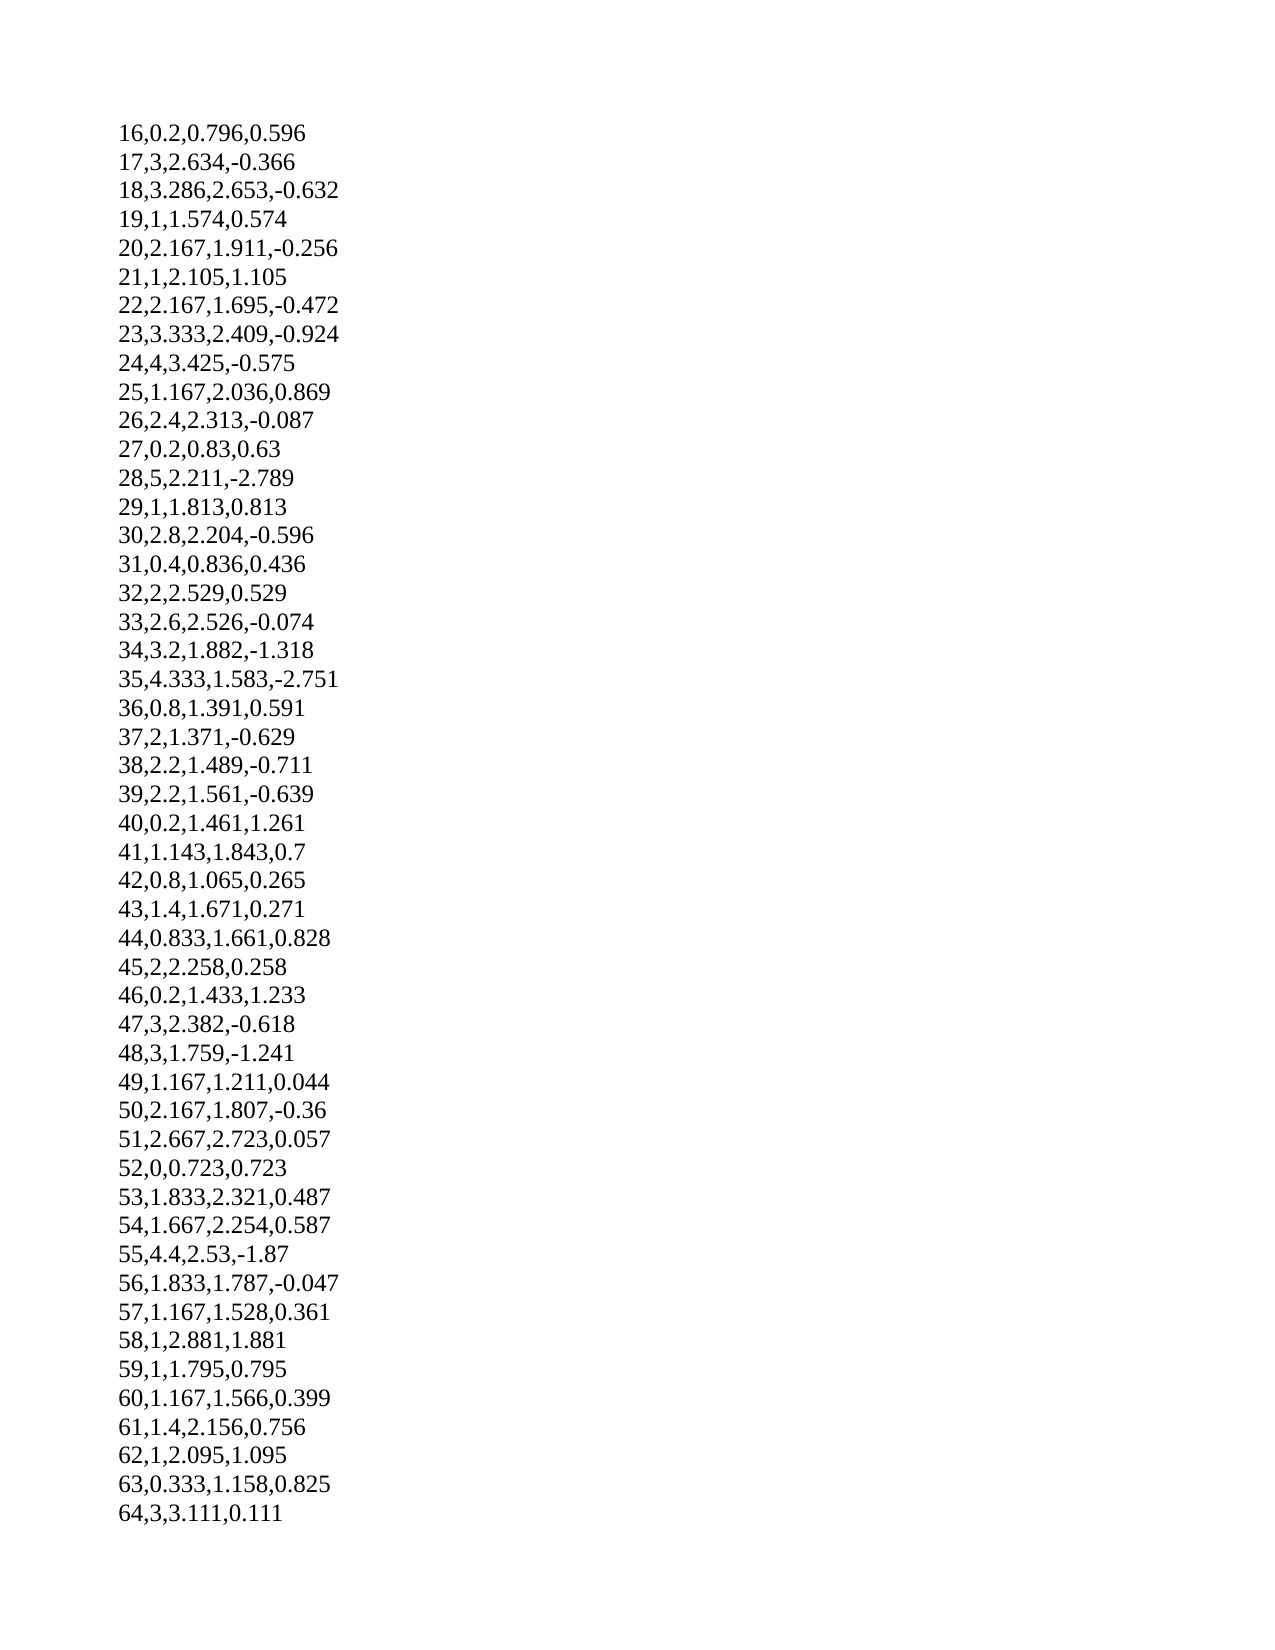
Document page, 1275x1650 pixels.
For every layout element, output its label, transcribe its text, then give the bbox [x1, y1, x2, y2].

text 44,0.833,1.661,0.828 [118, 923, 1157, 952]
text 42,0.8,1.065,0.265 [118, 866, 1157, 894]
text 24,4,3.425,-0.575 [118, 348, 1157, 377]
text 29,1,1.813,0.813 [118, 492, 1157, 521]
text 55,4.4,2.53,-1.87 [118, 1239, 1157, 1268]
text 21,1,2.105,1.105 [118, 262, 1157, 291]
text 46,0.2,1.433,1.233 [118, 981, 1157, 1009]
text 43,1.4,1.671,0.271 [118, 894, 1157, 923]
text 33,2.6,2.526,-0.074 [118, 607, 1157, 636]
text 20,2.167,1.911,-0.256 [118, 233, 1157, 262]
text 39,2.2,1.561,-0.639 [118, 779, 1157, 808]
text 58,1,2.881,1.881 [118, 1326, 1157, 1354]
text 53,1.833,2.321,0.487 [118, 1182, 1157, 1211]
text 59,1,1.795,0.795 [118, 1354, 1157, 1383]
text 35,4.333,1.583,-2.751 [118, 664, 1157, 693]
text 37,2,1.371,-0.629 [118, 722, 1157, 751]
text 49,1.167,1.211,0.044 [118, 1067, 1157, 1096]
text 56,1.833,1.787,-0.047 [118, 1268, 1157, 1297]
text 16,0.2,0.796,0.596 [118, 118, 1157, 147]
text 34,3.2,1.882,-1.318 [118, 636, 1157, 664]
text 41,1.143,1.843,0.7 [118, 837, 1157, 866]
text 32,2,2.529,0.529 [118, 578, 1157, 607]
text 30,2.8,2.204,-0.596 [118, 521, 1157, 549]
text 31,0.4,0.836,0.436 [118, 549, 1157, 578]
text 26,2.4,2.313,-0.087 [118, 406, 1157, 434]
text 28,5,2.211,-2.789 [118, 463, 1157, 492]
text 54,1.667,2.254,0.587 [118, 1211, 1157, 1239]
text 51,2.667,2.723,0.057 [118, 1124, 1157, 1153]
text 61,1.4,2.156,0.756 [118, 1412, 1157, 1441]
text 19,1,1.574,0.574 [118, 204, 1157, 233]
text 23,3.333,2.409,-0.924 [118, 319, 1157, 348]
text 36,0.8,1.391,0.591 [118, 693, 1157, 722]
text 18,3.286,2.653,-0.632 [118, 176, 1157, 204]
text 47,3,2.382,-0.618 [118, 1009, 1157, 1038]
text 40,0.2,1.461,1.261 [118, 808, 1157, 837]
text 64,3,3.111,0.111 [118, 1498, 1157, 1527]
text 45,2,2.258,0.258 [118, 952, 1157, 981]
text 52,0,0.723,0.723 [118, 1153, 1157, 1182]
text 27,0.2,0.83,0.63 [118, 434, 1157, 463]
text 62,1,2.095,1.095 [118, 1441, 1157, 1469]
text 25,1.167,2.036,0.869 [118, 377, 1157, 406]
text 57,1.167,1.528,0.361 [118, 1297, 1157, 1326]
text 38,2.2,1.489,-0.711 [118, 751, 1157, 779]
text 22,2.167,1.695,-0.472 [118, 291, 1157, 319]
text 50,2.167,1.807,-0.36 [118, 1096, 1157, 1124]
text 17,3,2.634,-0.366 [118, 147, 1157, 176]
text 48,3,1.759,-1.241 [118, 1038, 1157, 1067]
text 60,1.167,1.566,0.399 [118, 1383, 1157, 1412]
text 63,0.333,1.158,0.825 [118, 1469, 1157, 1498]
